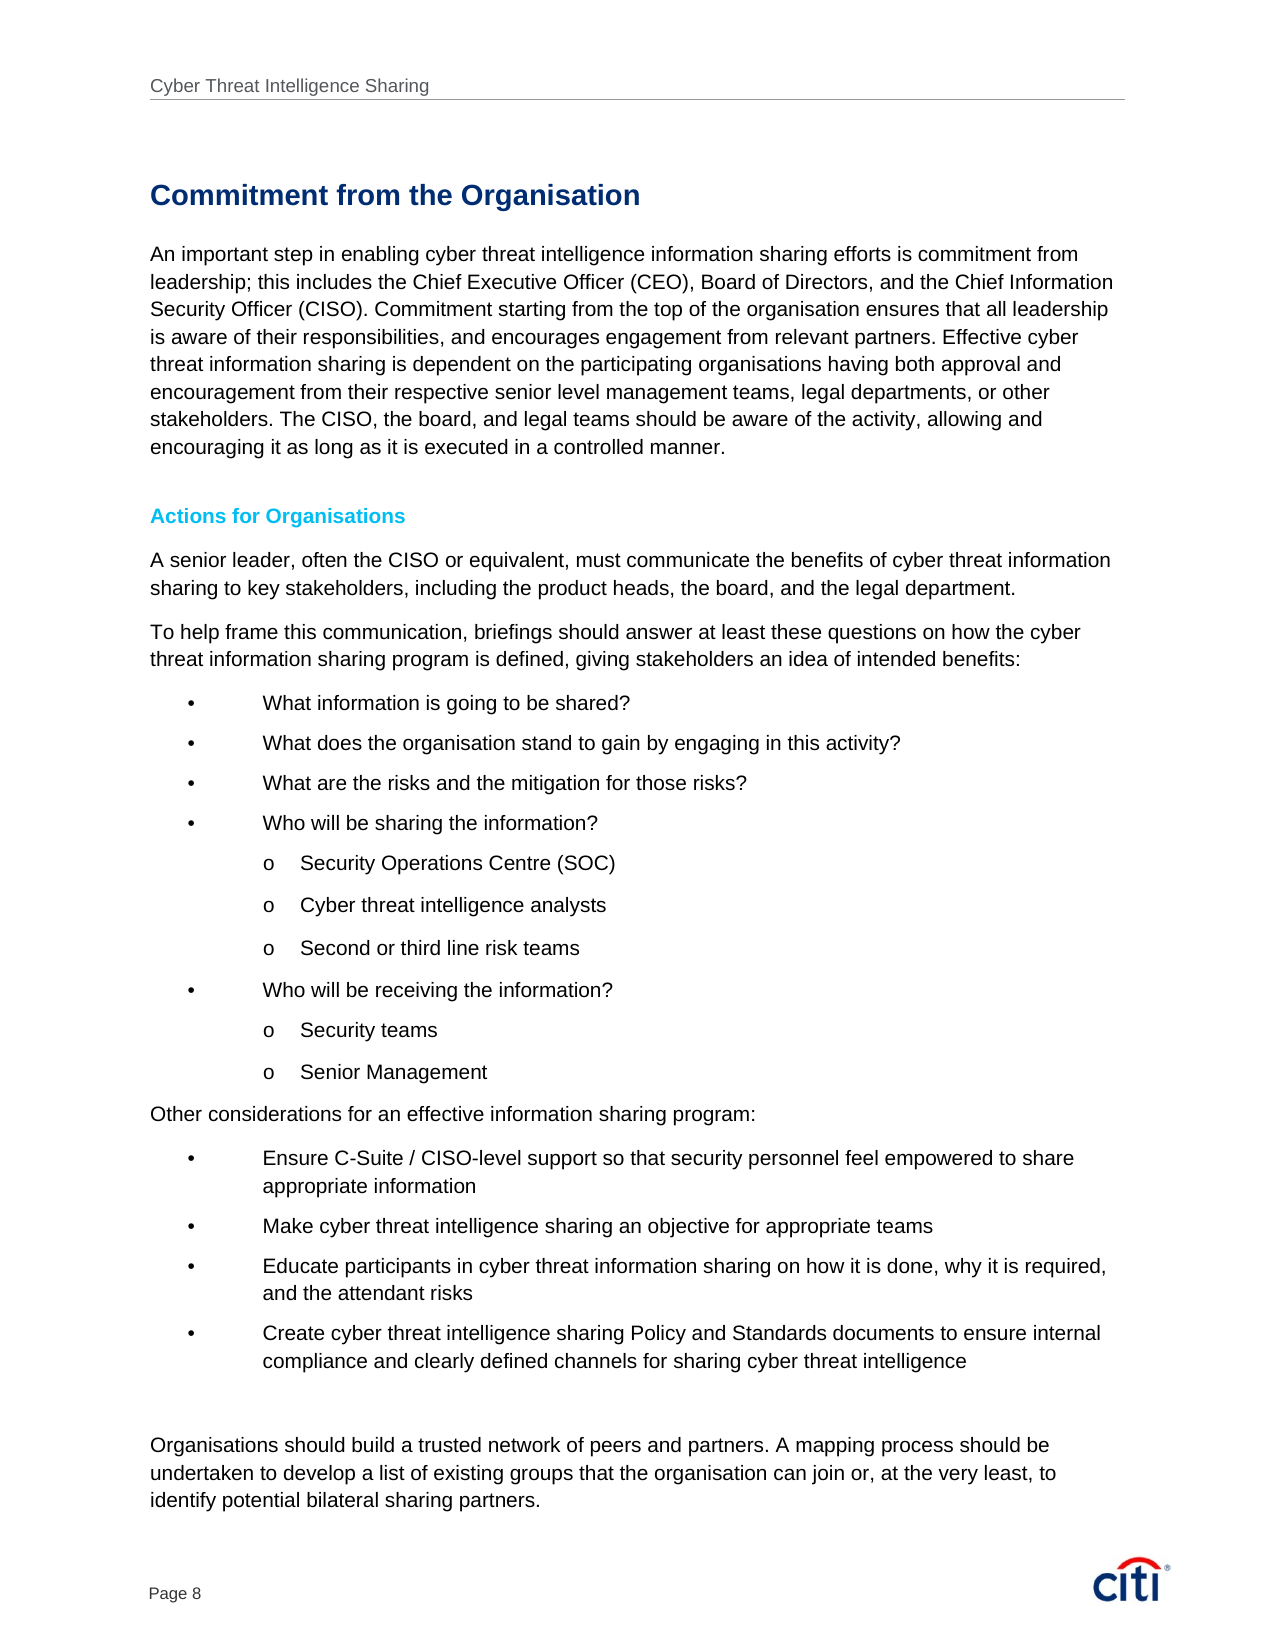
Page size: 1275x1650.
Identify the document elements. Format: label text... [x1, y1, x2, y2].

list Security teams [262, 1018, 1125, 1043]
list Ensure C-Suite / CISO-level support so that security personnel feel empowered to share appropriate information [187, 1146, 1125, 1198]
list Educate participants in cyber threat information sharing on how it is done, why it is required, and the attendant risks [187, 1254, 1125, 1305]
text Organisations should build a trusted network of peers and partners. A mapping process should be undertaken to develop a list of existing groups that the organisation can join or, at the very least, to identify potential bilateral sharing partners. [150, 1433, 1125, 1512]
list Senior Management [262, 1060, 1125, 1086]
text An important step in enabling cyber threat intelligence information sharing efforts is commitment from leadership; this includes the Chief Executive Officer (CEO), Board of Directors, and the Chief Information Security Officer (CISO). Commitment starting from the top of the organisation ensures that all leadership is aware of their responsibilities, and encourages engagement from relevant partners. Effective cyber threat information sharing is dependent on the participating organisations having both approval and encouragement from their respective senior level management teams, legal departments, or other stakeholders. The CISO, the board, and legal teams should be aware of the activity, allowing and encouraging it as long as it is executed in a controlled manner. [150, 242, 1125, 458]
list Create cyber threat intelligence sharing Policy and Standards documents to ensure internal compliance and clearly defined channels for sharing cyber threat intelligence [187, 1321, 1125, 1373]
list Who will be sharing the information? [187, 811, 1125, 835]
list What information is going to be shared? [187, 691, 1125, 715]
list What are the risks and the mitigation for those risks? [187, 771, 1125, 795]
list Cyber threat intelligence analysts [262, 893, 1125, 919]
list Security Operations Centre (SOC) [262, 851, 1125, 877]
text Other considerations for an effective information sharing program: [150, 1102, 1125, 1126]
subtitle Actions for Organisations [150, 504, 1125, 528]
list Who will be receiving the information? [187, 978, 1125, 1002]
list Make cyber threat intelligence sharing an objective for appropriate teams [187, 1214, 1125, 1238]
subtitle Commitment from the Organisation [150, 178, 1125, 212]
list Second or third line risk teams [262, 936, 1125, 961]
text A senior leader, often the CISO or equivalent, must communicate the benefits of cyber threat information sharing to key stakeholders, including the product heads, the board, and the legal department. [150, 548, 1125, 599]
text To help frame this communication, briefings should answer at least these questions on how the cyber threat information sharing program is defined, giving stakeholders an idea of intended benefits: [150, 619, 1125, 671]
list What does the organisation stand to gain by engaging in this activity? [187, 731, 1125, 755]
